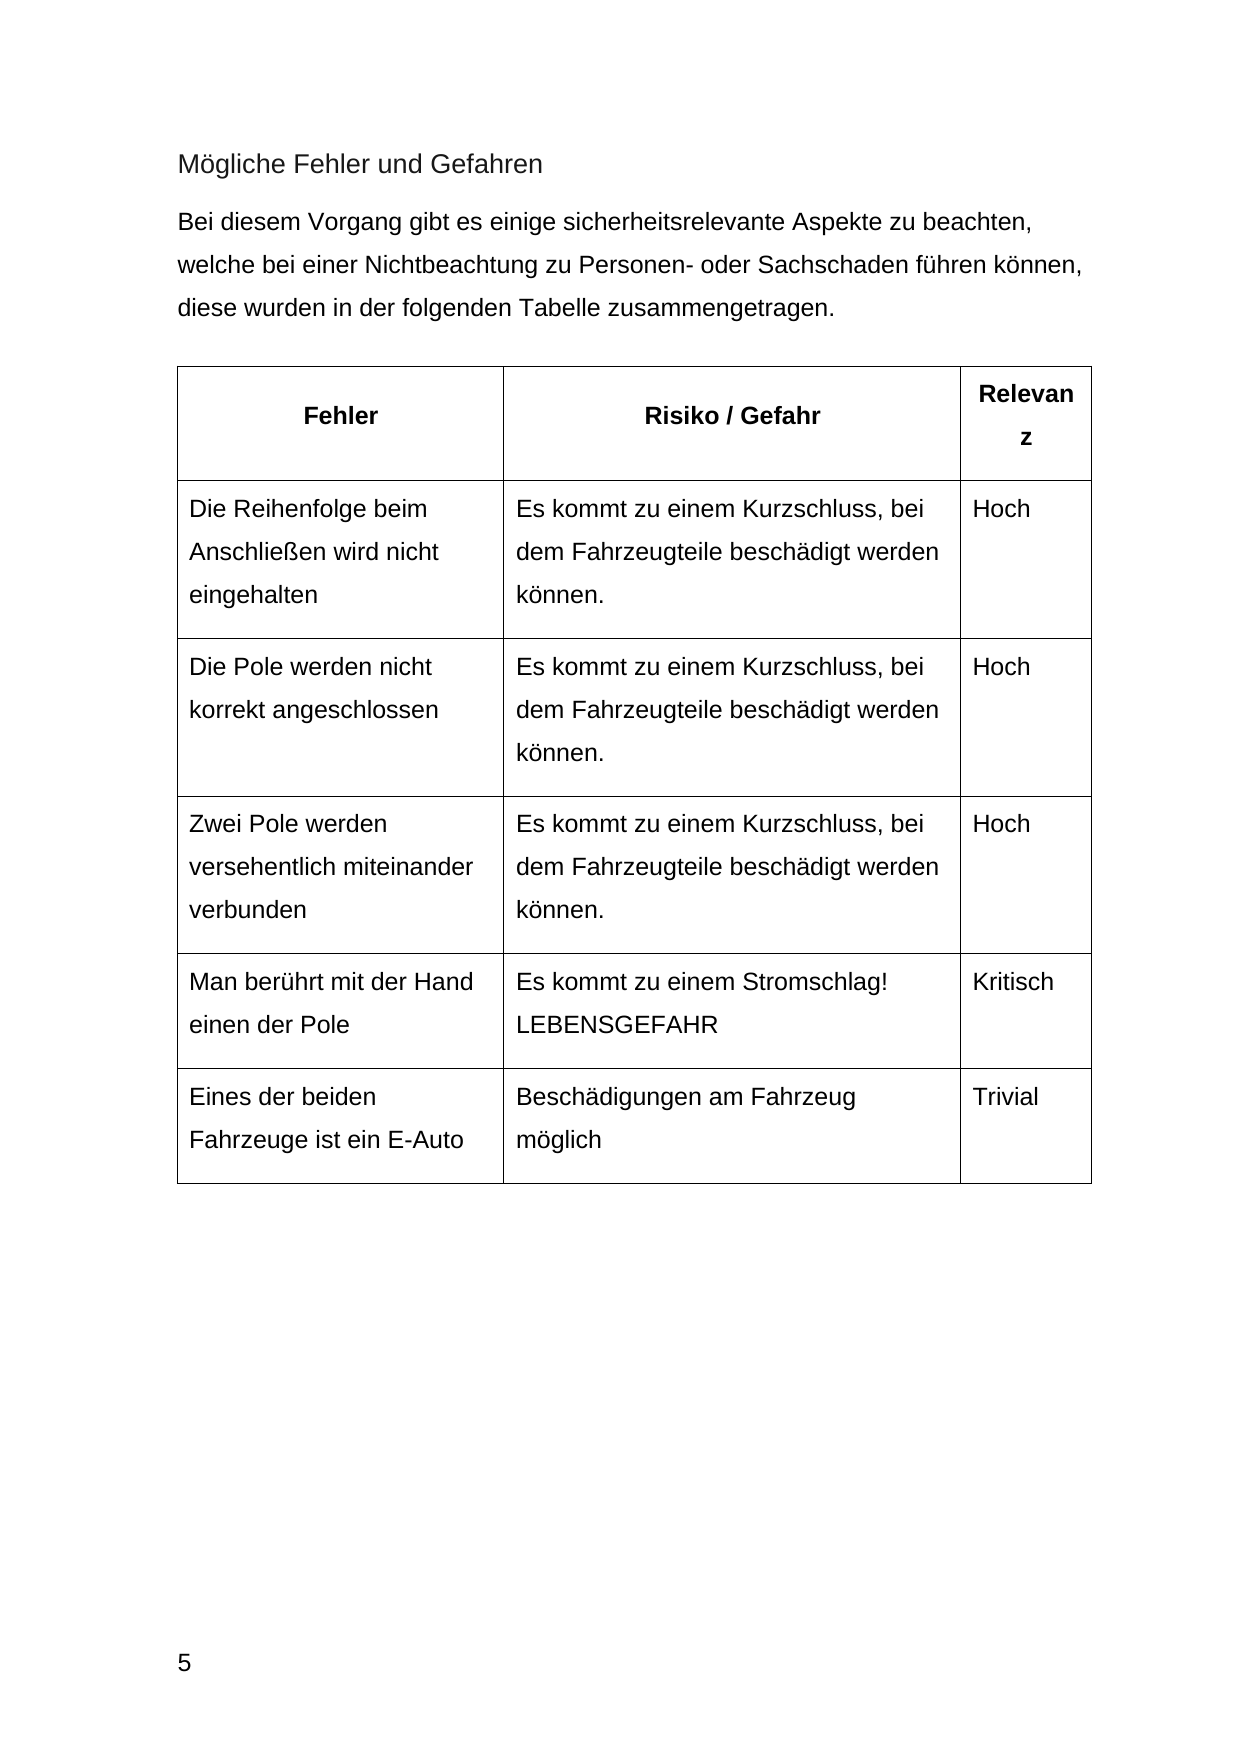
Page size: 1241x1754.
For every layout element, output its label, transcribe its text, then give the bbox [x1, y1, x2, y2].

table_cell Es kommt zu einem Stromschlag! LEBENSGEFAHR [504, 954, 960, 1068]
table_header Fehler [178, 367, 503, 480]
table_cell Zwei Pole werden versehentlich miteinander verbunden [178, 797, 503, 953]
table_cell Beschädigungen am Fahrzeug möglich [504, 1069, 960, 1182]
table_cell Eines der beiden Fahrzeuge ist ein E-Auto [178, 1069, 503, 1182]
table_cell Hoch [961, 639, 1091, 796]
table_header Risiko / Gefahr [504, 367, 960, 480]
table_cell Kritisch [961, 954, 1091, 1068]
table_header Relevanz [961, 367, 1091, 480]
table_cell Man berührt mit der Hand einen der Pole [178, 954, 503, 1068]
text Bei diesem Vorgang gibt es einige sicherheitsrelevante Aspekte zu beachten, welche bei einer Nichtbeachtung zu Personen- oder Sachschaden führen können, diese wurden in der folgenden Tabelle zusammengetragen. [177, 207, 1092, 322]
table_cell Die Reihenfolge beim Anschließen wird nicht eingehalten [178, 481, 503, 638]
table_cell Hoch [961, 481, 1091, 638]
table_cell Die Pole werden nicht korrekt angeschlossen [178, 639, 503, 796]
table_cell Es kommt zu einem Kurzschluss, bei dem Fahrzeugteile beschädigt werden können. [504, 481, 960, 638]
table_cell Es kommt zu einem Kurzschluss, bei dem Fahrzeugteile beschädigt werden können. [504, 639, 960, 796]
subtitle Mögliche Fehler und Gefahren [177, 148, 1092, 179]
table_cell Hoch [961, 797, 1091, 953]
table_cell Es kommt zu einem Kurzschluss, bei dem Fahrzeugteile beschädigt werden können. [504, 797, 960, 953]
table_cell Trivial [961, 1069, 1091, 1182]
